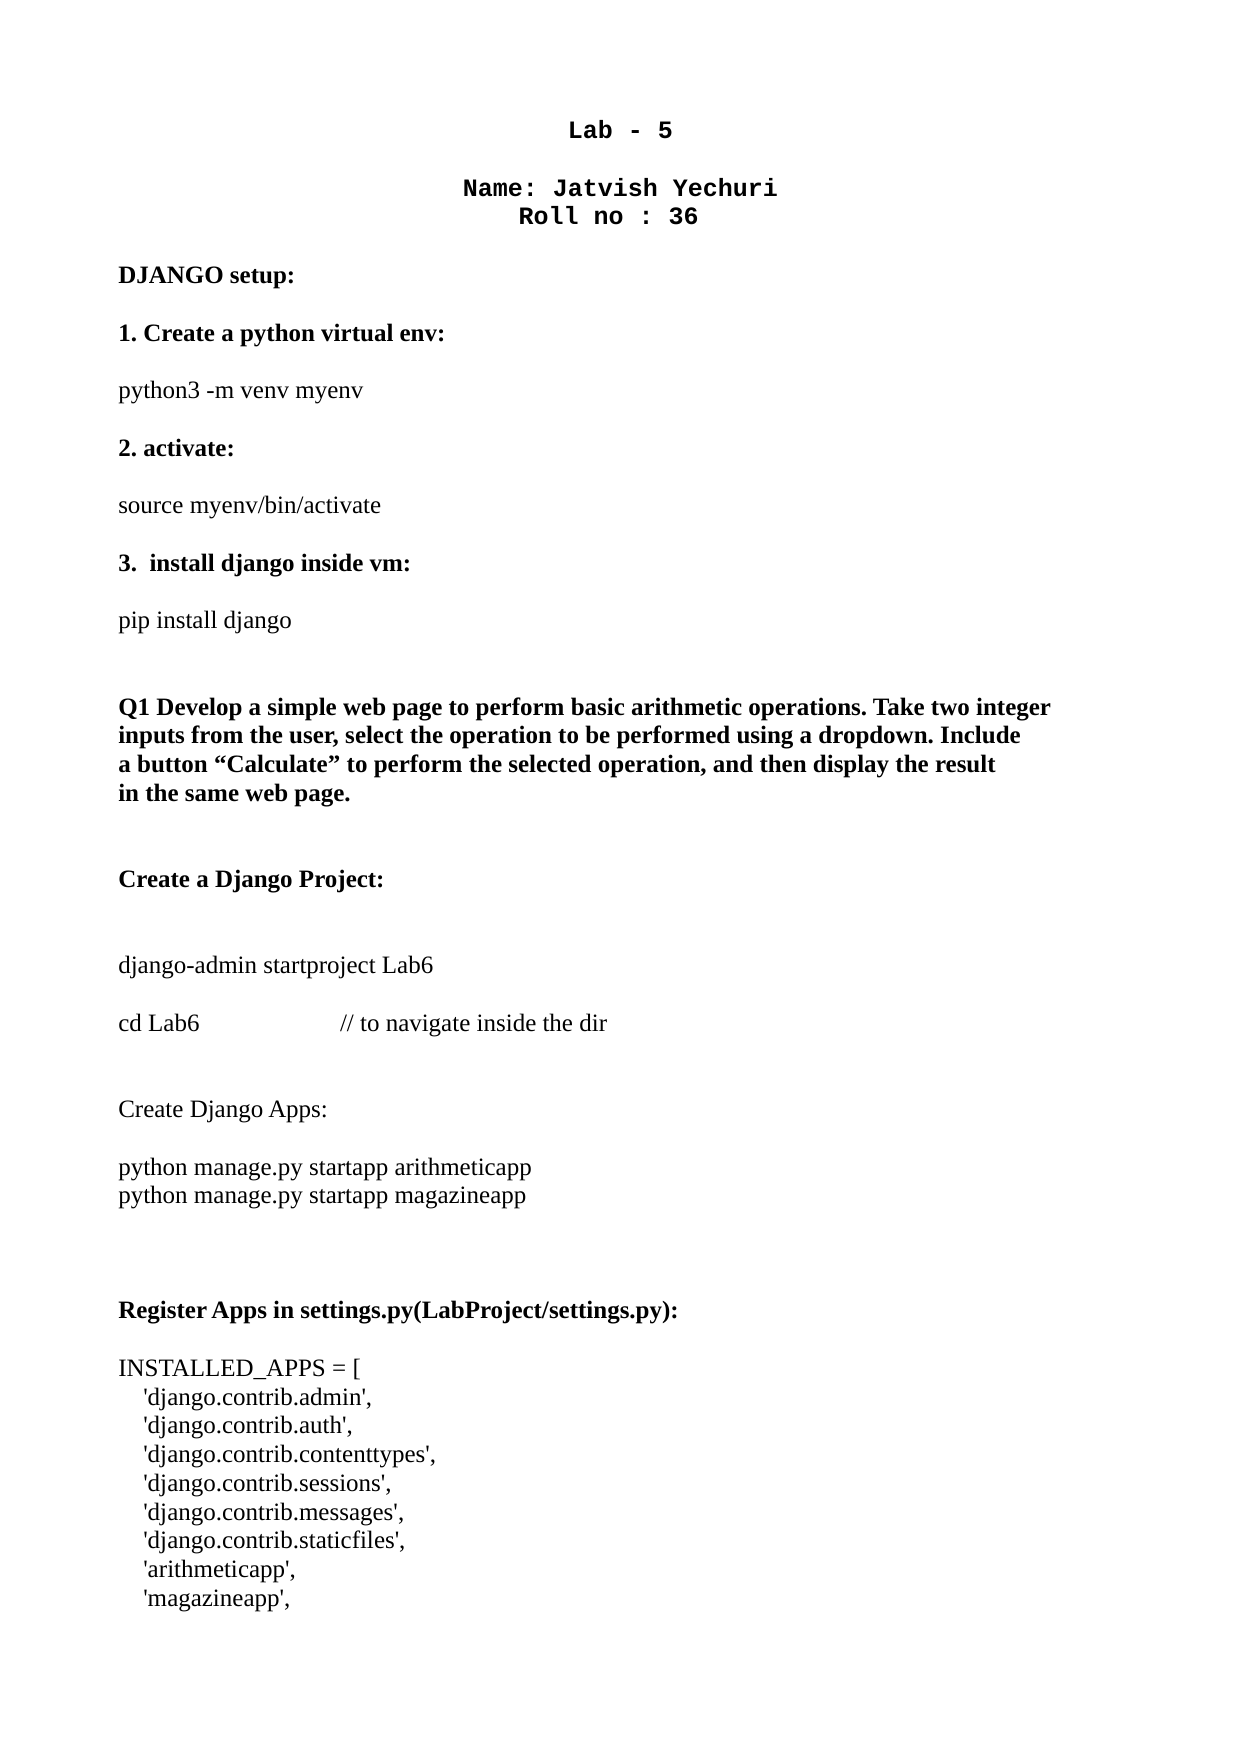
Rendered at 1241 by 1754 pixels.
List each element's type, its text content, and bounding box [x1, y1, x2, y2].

text 'django.contrib.auth', [118, 1411, 1122, 1439]
text django-admin startproject Lab6 [118, 951, 1122, 979]
text in the same web page. [118, 778, 1122, 807]
text Create a Django Project: [118, 864, 1122, 893]
text Register Apps in settings.py(LabProject/settings.py): [118, 1296, 1122, 1324]
text python manage.py startapp magazineapp [118, 1181, 1122, 1209]
text python3 -m venv myenv [118, 376, 1122, 404]
text 1. Create a python virtual env: [118, 318, 1122, 347]
text 'magazineapp', [118, 1583, 1122, 1612]
text DJANGO setup: [118, 261, 1122, 289]
text Q1 Develop a simple web page to perform basic arithmetic operations. Take two integer [118, 692, 1122, 721]
text 'django.contrib.staticfiles', [118, 1526, 1122, 1554]
text a button “Calculate” to perform the selected operation, and then display the result [118, 749, 1122, 778]
text 'django.contrib.sessions', [118, 1468, 1122, 1497]
text 'django.contrib.messages', [118, 1497, 1122, 1526]
text 'django.contrib.admin', [118, 1382, 1122, 1411]
text 3. install django inside vm: [118, 548, 1122, 577]
text Roll no : 36 [118, 203, 1122, 232]
text python manage.py startapp arithmeticapp [118, 1152, 1122, 1181]
text cd Lab6 // to navigate inside the dir [118, 1008, 1122, 1037]
text 2. activate: [118, 433, 1122, 462]
text 'django.contrib.contenttypes', [118, 1439, 1122, 1468]
text Name: Jatvish Yechuri [118, 175, 1122, 203]
text 'arithmeticapp', [118, 1554, 1122, 1583]
text Create Django Apps: [118, 1094, 1122, 1123]
text Lab - 5 [118, 118, 1122, 146]
text pip install django [118, 606, 1122, 634]
text INSTALLED_APPS = [ [118, 1353, 1122, 1382]
text inputs from the user, select the operation to be performed using a dropdown. Include [118, 721, 1122, 749]
text source myenv/bin/activate [118, 491, 1122, 519]
